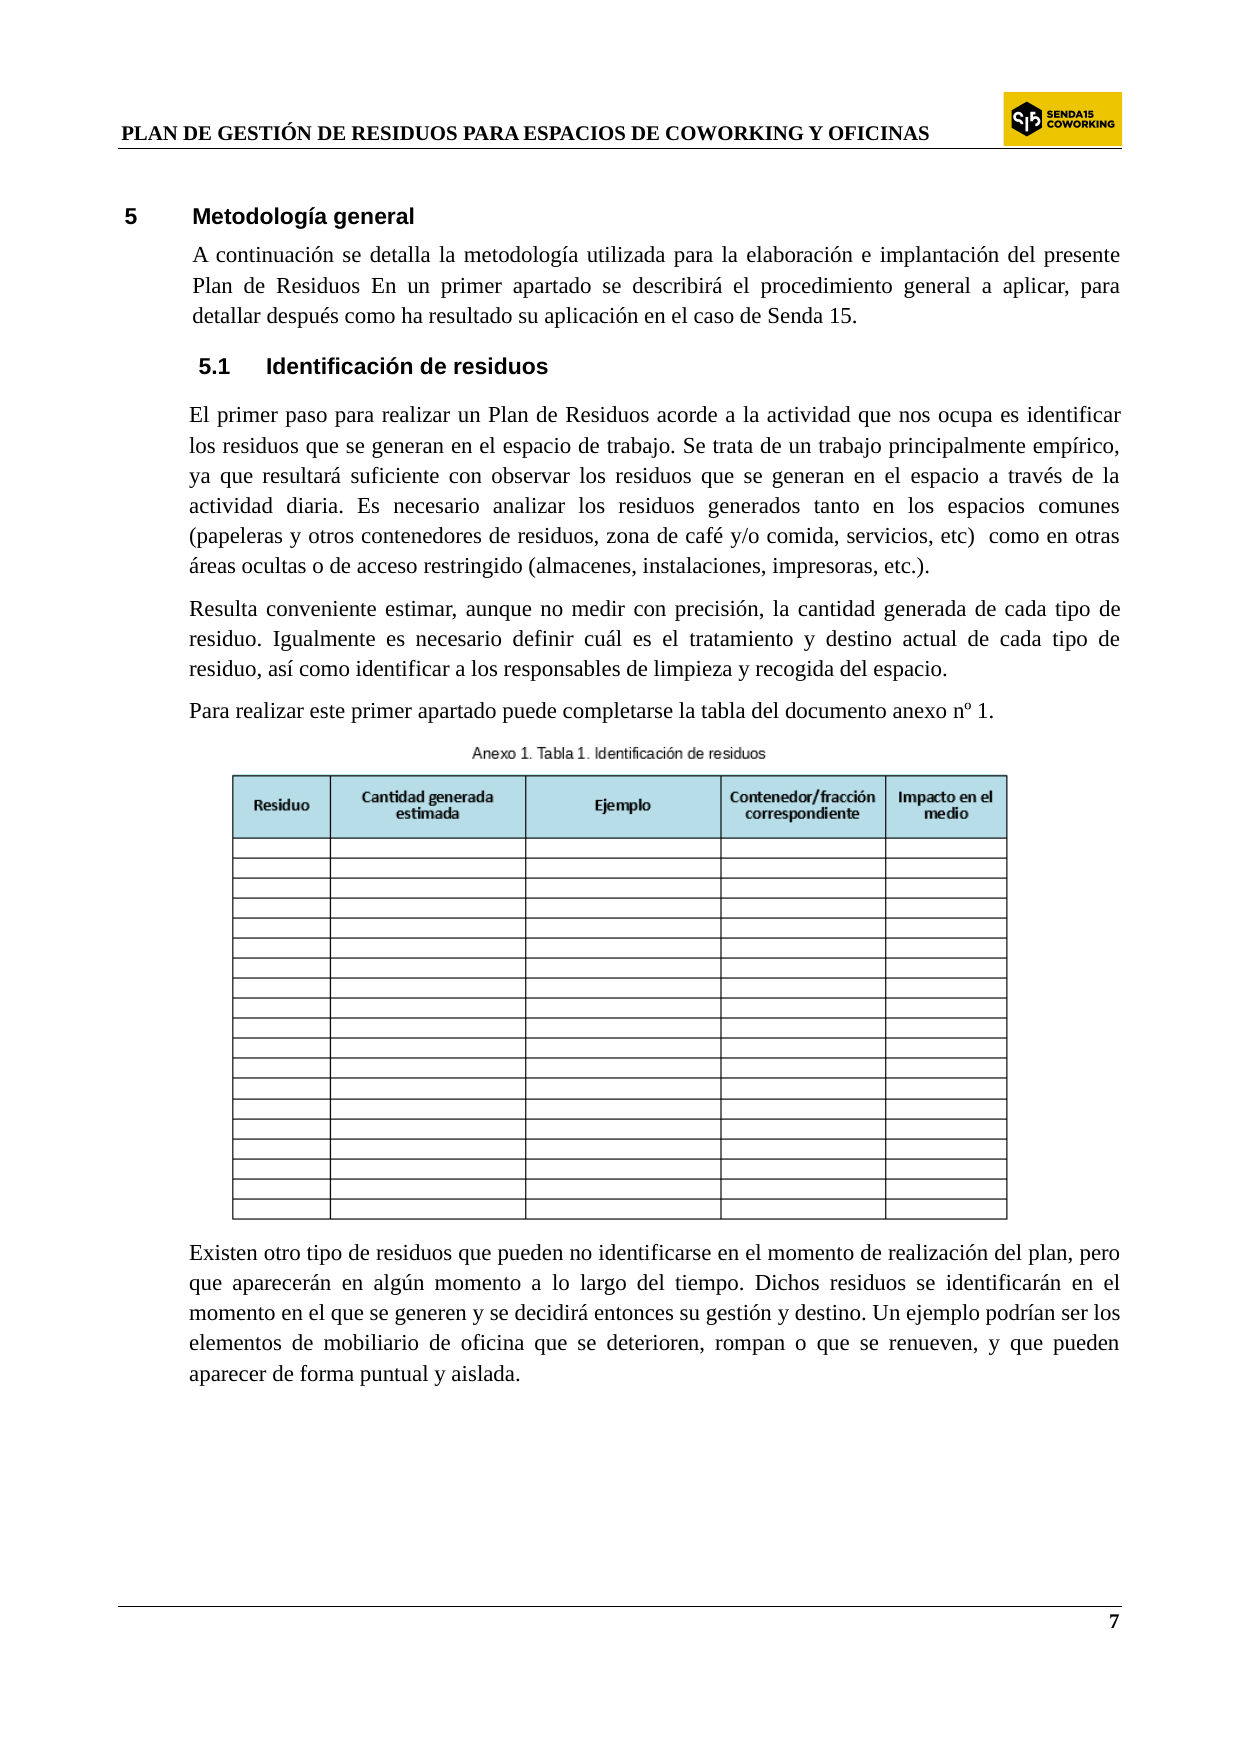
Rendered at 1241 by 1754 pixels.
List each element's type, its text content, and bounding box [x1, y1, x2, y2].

subtitle Identificación de residuos [192, 353, 1122, 379]
text El primer paso para realizar un Plan de Residuos acorde a la actividad que nos ocupa es identificar los residuos que se generan en el espacio de trabajo. Se trata de un trabajo principalmente empírico, ya que resultará suficiente con observar los residuos que se generan en el espacio a través de la actividad diaria. Es necesario analizar los residuos generados tanto en los espacios comunes (papeleras y otros contenedores de residuos, zona de café y/o comida, servicios, etc) como en otras áreas ocultas o de acceso restringido (almacenes, instalaciones, impresoras, etc.). [189, 402, 1122, 579]
text Para realizar este primer apartado puede completarse la tabla del documento anexo nº 1. [189, 697, 1122, 723]
picture [217, 733, 1023, 1235]
picture [1003, 92, 1123, 146]
text A continuación se detalla la metodología utilizada para la elaboración e implantación del presente Plan de Residuos En un primer apartado se describirá el procedimiento general a aplicar, para detallar después como ha resultado su aplicación en el caso de Senda 15. [192, 241, 1122, 328]
text Existen otro tipo de residuos que pueden no identificarse en el momento de realización del plan, pero que aparecerán en algún momento a lo largo del tiempo. Dichos residuos se identificarán en el momento en el que se generen y se decidirá entonces su gestión y destino. Un ejemplo podrían ser los elementos de mobiliario de oficina que se deterioren, rompan o que se renueven, y que pueden aparecer de forma puntual y aislada. [189, 739, 1122, 1386]
subtitle Metodología general [118, 203, 1122, 229]
text Resulta conveniente estimar, aunque no medir con precisión, la cantidad generada de cada tipo de residuo. Igualmente es necesario definir cuál es el tratamiento y destino actual de cada tipo de residuo, así como identificar a los responsables de limpieza y recogida del espacio. [189, 595, 1122, 681]
